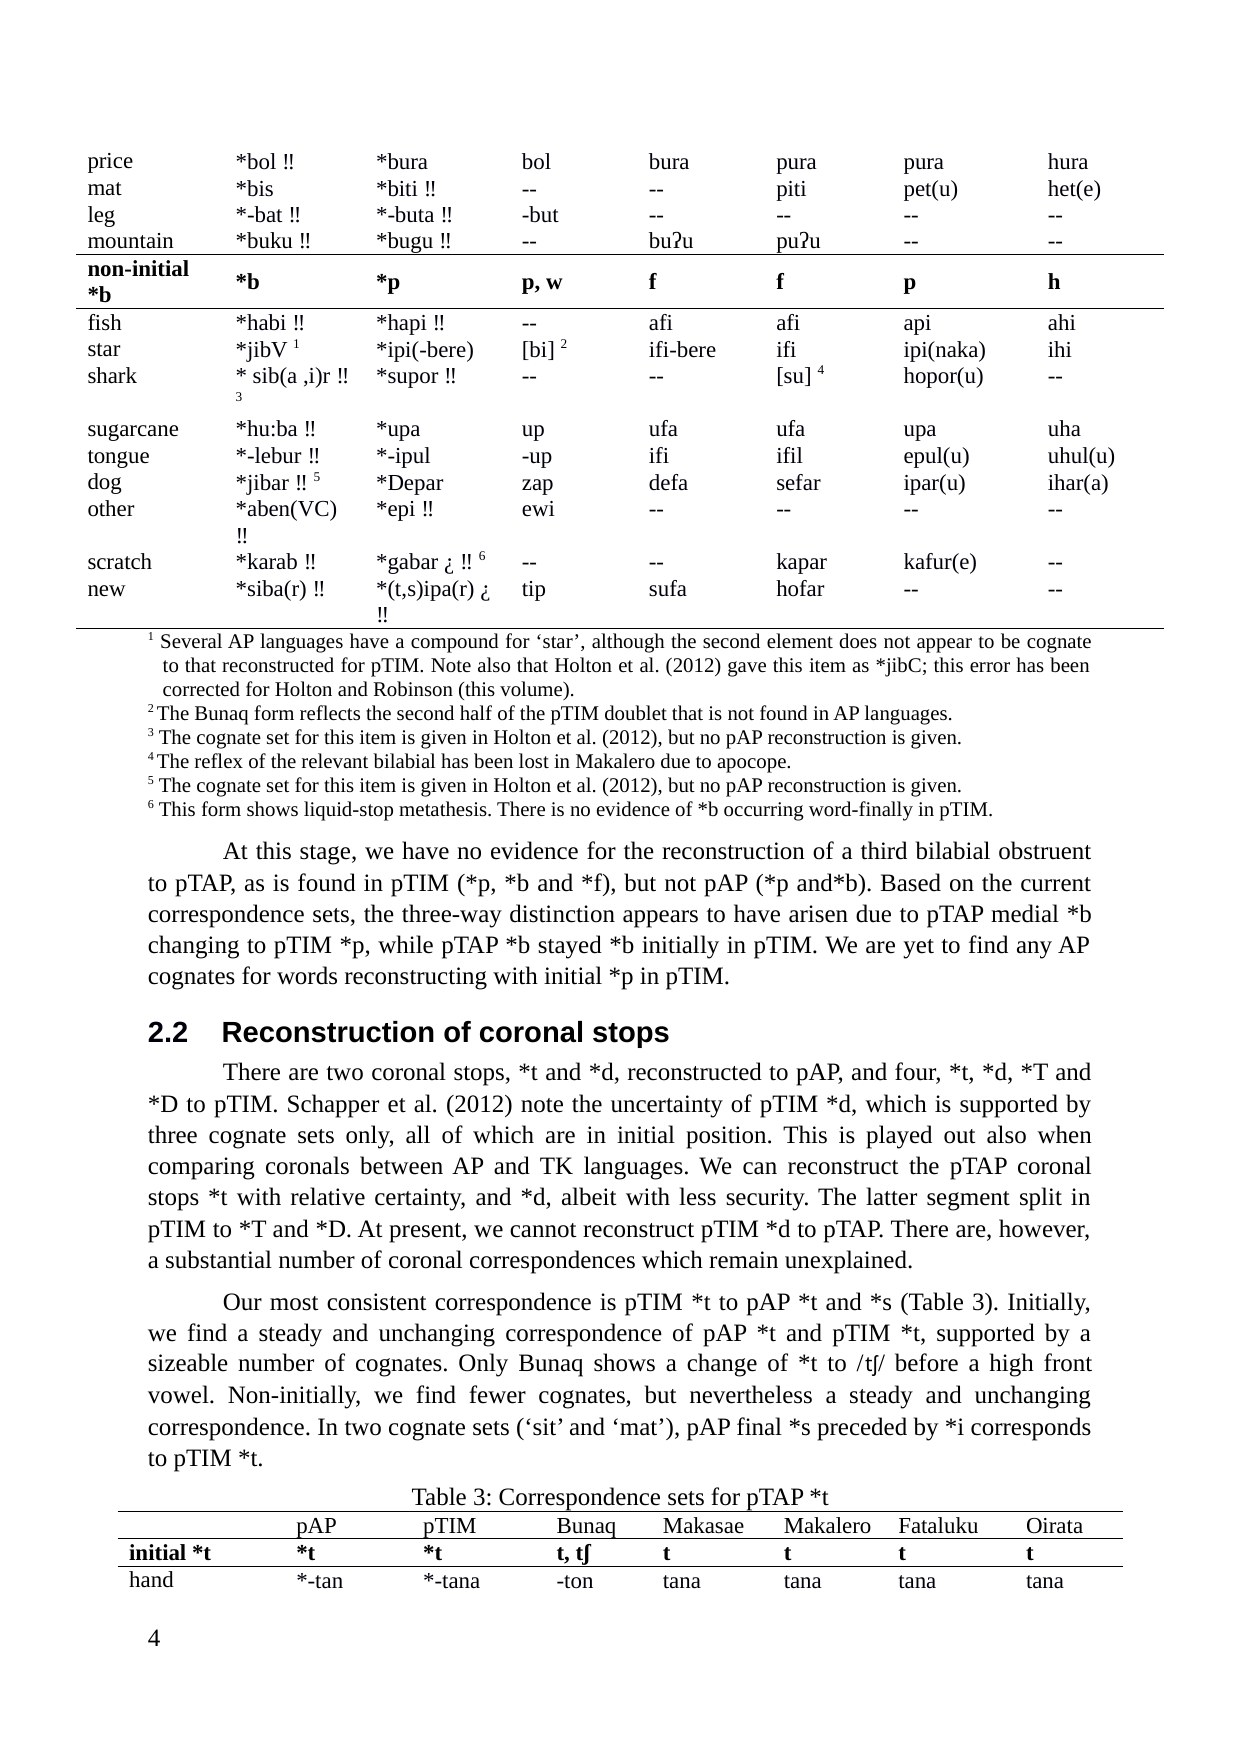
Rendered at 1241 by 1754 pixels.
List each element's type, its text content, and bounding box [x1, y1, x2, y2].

table_cell *upa [365, 415, 510, 442]
table_cell uhul(u) [1036, 442, 1164, 468]
table_cell *-bat ‼ [224, 201, 364, 228]
table_cell kapar [765, 548, 892, 575]
table_cell -- [765, 201, 892, 228]
table_cell sefar [765, 469, 892, 495]
table_cell mat [76, 174, 224, 201]
table_header Makalero [772, 1512, 887, 1538]
table_cell ipar(u) [892, 469, 1036, 495]
table_cell uha [1036, 415, 1164, 442]
table_header Oirata [1015, 1512, 1122, 1538]
table_cell *Depar [365, 469, 510, 495]
table_cell *hu:ba ‼ [224, 415, 364, 442]
table_cell *(t,s)ipa(r) ¿ ‼ [365, 575, 510, 628]
text 1 Several AP languages have a compound for ‘star’, although the second element does not appear to be cognate to that reconstructed for pTIM. Note also that Holton et al. (2012) gave this item as *jibC; this error has been corrected for Holton and Robinson (this volume). [148, 629, 1093, 701]
table_cell ihi [1036, 335, 1164, 362]
table_cell initial *t [118, 1539, 285, 1566]
table_cell -- [510, 228, 637, 254]
table_cell ufa [638, 415, 765, 442]
table_cell t, tʃ [545, 1539, 651, 1566]
table_cell hand [118, 1567, 285, 1593]
table_cell up [510, 415, 637, 442]
table_cell -- [765, 495, 892, 548]
table_cell bol [510, 148, 637, 174]
table_cell [su] 4 [765, 362, 892, 415]
table_cell hopor(u) [892, 362, 1036, 415]
table_cell *siba(r) ‼ [224, 575, 364, 628]
table_cell scratch [76, 548, 224, 575]
table_cell f [638, 255, 765, 308]
table_cell *jibV 1 [224, 335, 364, 362]
table_cell leg [76, 201, 224, 228]
table_cell sugarcane [76, 415, 224, 442]
table_cell ifi-bere [638, 335, 765, 362]
table_cell -- [1036, 201, 1164, 228]
table_cell *-tana [412, 1567, 545, 1593]
table_cell pet(u) [892, 174, 1036, 201]
table_cell het(e) [1036, 174, 1164, 201]
table_cell p, w [510, 255, 637, 308]
table_cell *karab ‼ [224, 548, 364, 575]
table_cell *supor ‼ [365, 362, 510, 415]
table_cell -- [638, 495, 765, 548]
text 6 This form shows liquid-stop metathesis. There is no evidence of *b occurring word-finally in pTIM. [148, 797, 1063, 821]
text Our most consistent correspondence is pTIM *t to pAP *t and *s (Table 3). Initially, we find a steady and unchanging correspondence of pAP *t and pTIM *t, supported by a sizeable number of cognates. Only Bunaq shows a change of *t to /tʃ/ before a high front vowel. Non-initially, we find fewer cognates, but nevertheless a steady and unchanging correspondence. In two cognate sets (‘sit’ and ‘mat’), pAP final *s preceded by *i corresponds to pTIM *t. [148, 1284, 1093, 1472]
table_cell hofar [765, 575, 892, 628]
table_cell *buku ‼ [224, 228, 364, 254]
table_cell *-tan [285, 1567, 412, 1593]
table_cell other [76, 495, 224, 548]
table_cell pura [892, 148, 1036, 174]
table_cell kafur(e) [892, 548, 1036, 575]
table_cell *hapi ‼ [365, 309, 510, 335]
table_cell *gabar ¿ ‼ 6 [365, 548, 510, 575]
table_cell -- [1036, 495, 1164, 548]
table_cell ewi [510, 495, 637, 548]
table_cell -- [892, 495, 1036, 548]
table_header pTIM [412, 1512, 545, 1538]
table_header Fataluku [887, 1512, 1014, 1538]
table_cell [bi] 2 [510, 335, 637, 362]
table_cell epul(u) [892, 442, 1036, 468]
table_cell *ipi(-bere) [365, 335, 510, 362]
text 3 The cognate set for this item is given in Holton et al. (2012), but no pAP reconstruction is given. [148, 725, 1067, 749]
text 5 The cognate set for this item is given in Holton et al. (2012), but no pAP reconstruction is given. [148, 773, 1066, 797]
table_cell -- [638, 548, 765, 575]
table_cell p [892, 255, 1036, 308]
table_cell tongue [76, 442, 224, 468]
table_cell *p [365, 255, 510, 308]
table_cell *-buta ‼ [365, 201, 510, 228]
table_cell * sib(a ,i)r ‼ 3 [224, 362, 364, 415]
table_cell *bol ‼ [224, 148, 364, 174]
table_cell *bura [365, 148, 510, 174]
table_cell *-ipul [365, 442, 510, 468]
table_cell -- [892, 228, 1036, 254]
table_cell ifi [765, 335, 892, 362]
table_cell tana [772, 1567, 887, 1593]
table_header Bunaq [545, 1512, 651, 1538]
text 2 The Bunaq form reflects the second half of the pTIM doublet that is not found in AP languages. [148, 701, 1093, 725]
table_cell -- [892, 201, 1036, 228]
table_cell -ton [545, 1567, 651, 1593]
table_cell -but [510, 201, 637, 228]
text There are two coronal stops, *t and *d, reconstructed to pAP, and four, *t, *d, *T and *D to pTIM. Schapper et al. (2012) note the uncertainty of pTIM *d, which is supported by three cognate sets only, all of which are in initial position. This is played out also when comparing coronals between AP and TK languages. We can reconstruct the pTAP coronal stops *t with relative certainty, and *d, albeit with less security. The latter segment split in pTIM to *T and *D. At present, we cannot reconstruct pTIM *d to pTAP. There are, however, a substantial number of coronal correspondences which remain unexplained. [148, 1055, 1093, 1274]
table_cell hura [1036, 148, 1164, 174]
table_cell h [1036, 255, 1164, 308]
table_cell -- [1036, 228, 1164, 254]
table_cell *t [285, 1539, 412, 1566]
subtitle Reconstruction of coronal stops [148, 1015, 1093, 1049]
table_cell *-lebur ‼ [224, 442, 364, 468]
table_cell bura [638, 148, 765, 174]
table_cell tana [887, 1567, 1014, 1593]
table_cell shark [76, 362, 224, 415]
table_header [118, 1512, 285, 1538]
table_cell -- [638, 362, 765, 415]
table_cell -- [892, 575, 1036, 628]
table_cell new [76, 575, 224, 628]
table_cell *habi ‼ [224, 309, 364, 335]
table_cell pura [765, 148, 892, 174]
table_cell puʔu [765, 228, 892, 254]
table_cell zap [510, 469, 637, 495]
table_cell ahi [1036, 309, 1164, 335]
table_cell afi [638, 309, 765, 335]
table_cell *aben(VC) ‼ [224, 495, 364, 548]
table_cell *t [412, 1539, 545, 1566]
table_cell *bis [224, 174, 364, 201]
table_cell ihar(a) [1036, 469, 1164, 495]
table_cell ipi(naka) [892, 335, 1036, 362]
table_cell sufa [638, 575, 765, 628]
table_cell tana [1015, 1567, 1122, 1593]
table_cell non-initial *b [76, 255, 224, 308]
table_cell f [765, 255, 892, 308]
table_cell t [772, 1539, 887, 1566]
table_cell *biti ‼ [365, 174, 510, 201]
table_cell ufa [765, 415, 892, 442]
table_cell -- [638, 174, 765, 201]
table_cell mountain [76, 228, 224, 254]
table_cell ifi [638, 442, 765, 468]
table_header pAP [285, 1512, 412, 1538]
text 4 The reflex of the relevant bilabial has been lost in Makalero due to apocope. [148, 749, 1063, 773]
table_cell -- [510, 362, 637, 415]
table_cell -- [510, 174, 637, 201]
table_cell fish [76, 309, 224, 335]
table_cell buʔu [638, 228, 765, 254]
table_cell tana [651, 1567, 772, 1593]
text At this stage, we have no evidence for the reconstruction of a third bilabial obstruent to pTAP, as is found in pTIM (*p, *b and *f), but not pAP (*p and*b). Based on the current correspondence sets, the three-way distinction appears to have arisen due to pTAP medial *b changing to pTIM *p, while pTAP *b stayed *b initially in pTIM. We are yet to find any AP cognates for words reconstructing with initial *p in pTIM. [148, 834, 1093, 990]
table_cell *b [224, 255, 364, 308]
table_cell dog [76, 469, 224, 495]
table_cell -- [510, 309, 637, 335]
table_cell *epi ‼ [365, 495, 510, 548]
text Table 3: Correspondence sets for pTAP *t [148, 1482, 1093, 1511]
table_cell t [887, 1539, 1014, 1566]
table_cell upa [892, 415, 1036, 442]
table_cell afi [765, 309, 892, 335]
table_cell tip [510, 575, 637, 628]
table_cell -- [1036, 575, 1164, 628]
table_cell price [76, 148, 224, 174]
table_cell -- [1036, 548, 1164, 575]
table_cell defa [638, 469, 765, 495]
table_cell star [76, 335, 224, 362]
table_header Makasae [651, 1512, 772, 1538]
table_cell -- [638, 201, 765, 228]
table_cell t [1015, 1539, 1122, 1566]
table_cell -- [1036, 362, 1164, 415]
table_cell *jibar ‼ 5 [224, 469, 364, 495]
table_cell ifil [765, 442, 892, 468]
table_cell -- [510, 548, 637, 575]
table_cell api [892, 309, 1036, 335]
table_cell -up [510, 442, 637, 468]
table_cell t [651, 1539, 772, 1566]
table_cell piti [765, 174, 892, 201]
table_cell *bugu ‼ [365, 228, 510, 254]
